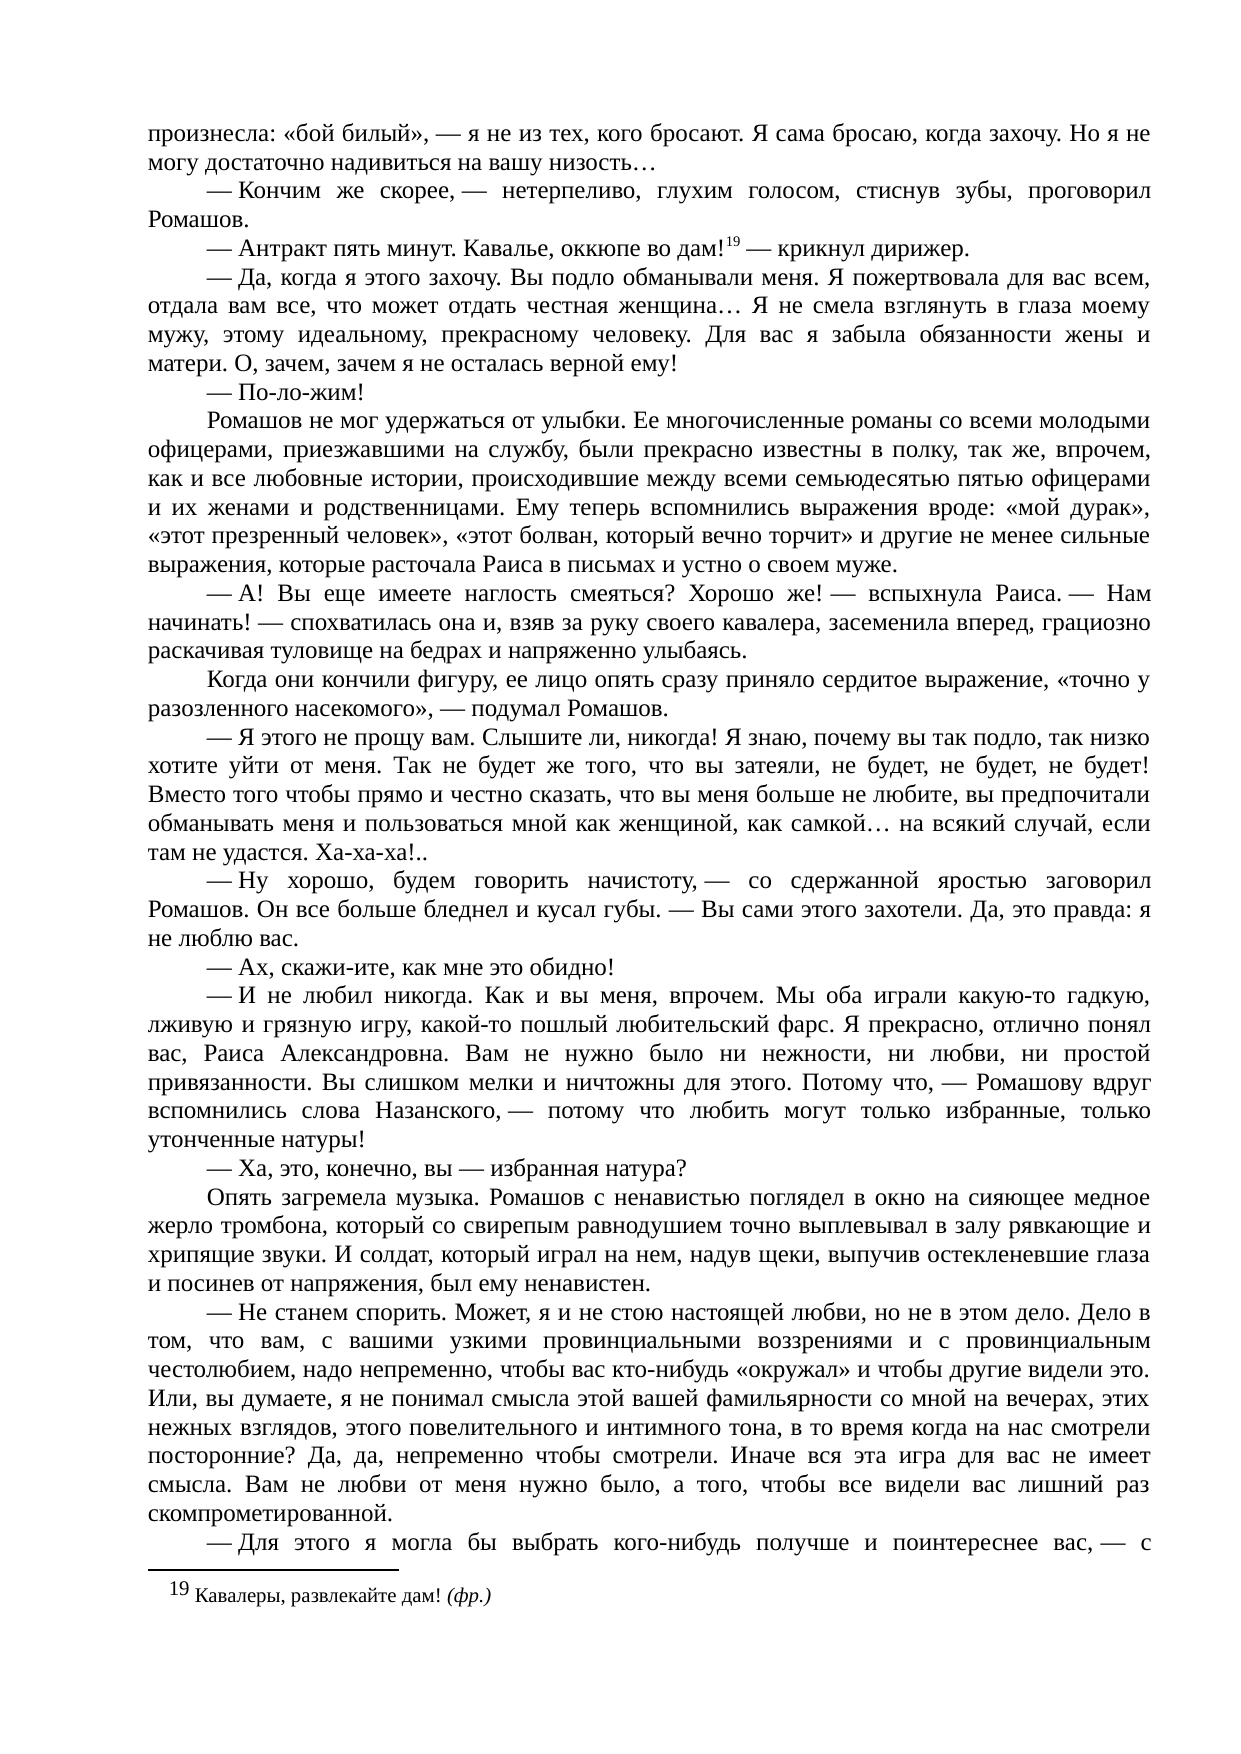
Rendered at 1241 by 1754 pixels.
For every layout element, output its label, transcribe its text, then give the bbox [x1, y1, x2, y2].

text Когда они кончили фигуру, ее лицо опять сразу приняло сердитое выражение, «точно у разозленного насекомого», — подумал Ромашов. [148, 664, 1152, 722]
text — Да, когда я этого захочу. Вы подло обманывали меня. Я пожертвовала для вас всем, отдала вам все, что может отдать честная женщина… Я не смела взглянуть в глаза моему мужу, этому идеальному, прекрасному человеку. Для вас я забыла обязанности жены и матери. О, зачем, зачем я не осталась верной ему! [148, 262, 1152, 377]
text — По-ло-жим! [148, 377, 1152, 406]
text — Для этого я могла бы выбрать кого-нибудь получше и поинтереснее вас, — с [148, 1527, 1152, 1556]
text — Кончим же скорее, — нетерпеливо, глухим голосом, стиснув зубы, проговорил Ромашов. [148, 176, 1152, 233]
text — Антракт пять минут. Кавалье, оккюпе во дам! — крикнул дирижер. [148, 233, 1152, 262]
text — Ах, скажи-ите, как мне это обидно! [148, 952, 1152, 981]
text — Не станем спорить. Может, я и не стою настоящей любви, но не в этом дело. Дело в том, что вам, с вашими узкими провинциальными воззрениями и с провинциальным честолюбием, надо непременно, чтобы вас кто-нибудь «окружал» и чтобы другие видели это. Или, вы думаете, я не понимал смысла этой вашей фамильярности со мной на вечерах, этих нежных взглядов, этого повелительного и интимного тона, в то время когда на нас смотрели посторонние? Да, да, непременно чтобы смотрели. Иначе вся эта игра для вас не имеет смысла. Вам не любви от меня нужно было, а того, чтобы все видели вас лишний раз скомпрометированной. [148, 1297, 1152, 1527]
text — А! Вы еще имеете наглость смеяться? Хорошо же! — вспыхнула Раиса. — Нам начинать! — спохватилась она и, взяв за руку своего кавалера, засеменила вперед, грациозно раскачивая туловище на бедрах и напряженно улыбаясь. [148, 578, 1152, 664]
text — Ха, это, конечно, вы — избранная натура? [148, 1153, 1152, 1182]
text Кавалеры, развлекайте дам! (фр.) [148, 1576, 1152, 1607]
text произнесла: «бой билый», — я не из тех, кого бросают. Я сама бросаю, когда захочу. Но я не могу достаточно надивиться на вашу низость… [148, 118, 1152, 176]
text — Ну хорошо, будем говорить начистоту, — со сдержанной яростью заговорил Ромашов. Он все больше бледнел и кусал губы. — Вы сами этого захотели. Да, это правда: я не люблю вас. [148, 866, 1152, 952]
text Ромашов не мог удержаться от улыбки. Ее многочисленные романы со всеми молодыми офицерами, приезжавшими на службу, были прекрасно известны в полку, так же, впрочем, как и все любовные истории, происходившие между всеми семьюдесятью пятью офицерами и их женами и родственницами. Ему теперь вспомнились выражения вроде: «мой дурак», «этот презренный человек», «этот болван, который вечно торчит» и другие не менее сильные выражения, которые расточала Раиса в письмах и устно о своем муже. [148, 406, 1152, 578]
text — И не любил никогда. Как и вы меня, впрочем. Мы оба играли какую-то гадкую, лживую и грязную игру, какой-то пошлый любительский фарс. Я прекрасно, отлично понял вас, Раиса Александровна. Вам не нужно было ни нежности, ни любви, ни простой привязанности. Вы слишком мелки и ничтожны для этого. Потому что, — Ромашову вдруг вспомнились слова Назанского, — потому что любить могут только избранные, только утонченные натуры! [148, 981, 1152, 1153]
text Опять загремела музыка. Ромашов с ненавистью поглядел в окно на сияющее медное жерло тромбона, который со свирепым равнодушием точно выплевывал в залу рявкающие и хрипящие звуки. И солдат, который играл на нем, надув щеки, выпучив остекленевшие глаза и посинев от напряжения, был ему ненавистен. [148, 1182, 1152, 1297]
text — Я этого не прощу вам. Слышите ли, никогда! Я знаю, почему вы так подло, так низко хотите уйти от меня. Так не будет же того, что вы затеяли, не будет, не будет, не будет! Вместо того чтобы прямо и честно сказать, что вы меня больше не любите, вы предпочитали обманывать меня и пользоваться мной как женщиной, как самкой… на всякий случай, если там не удастся. Ха-ха-ха!.. [148, 722, 1152, 866]
